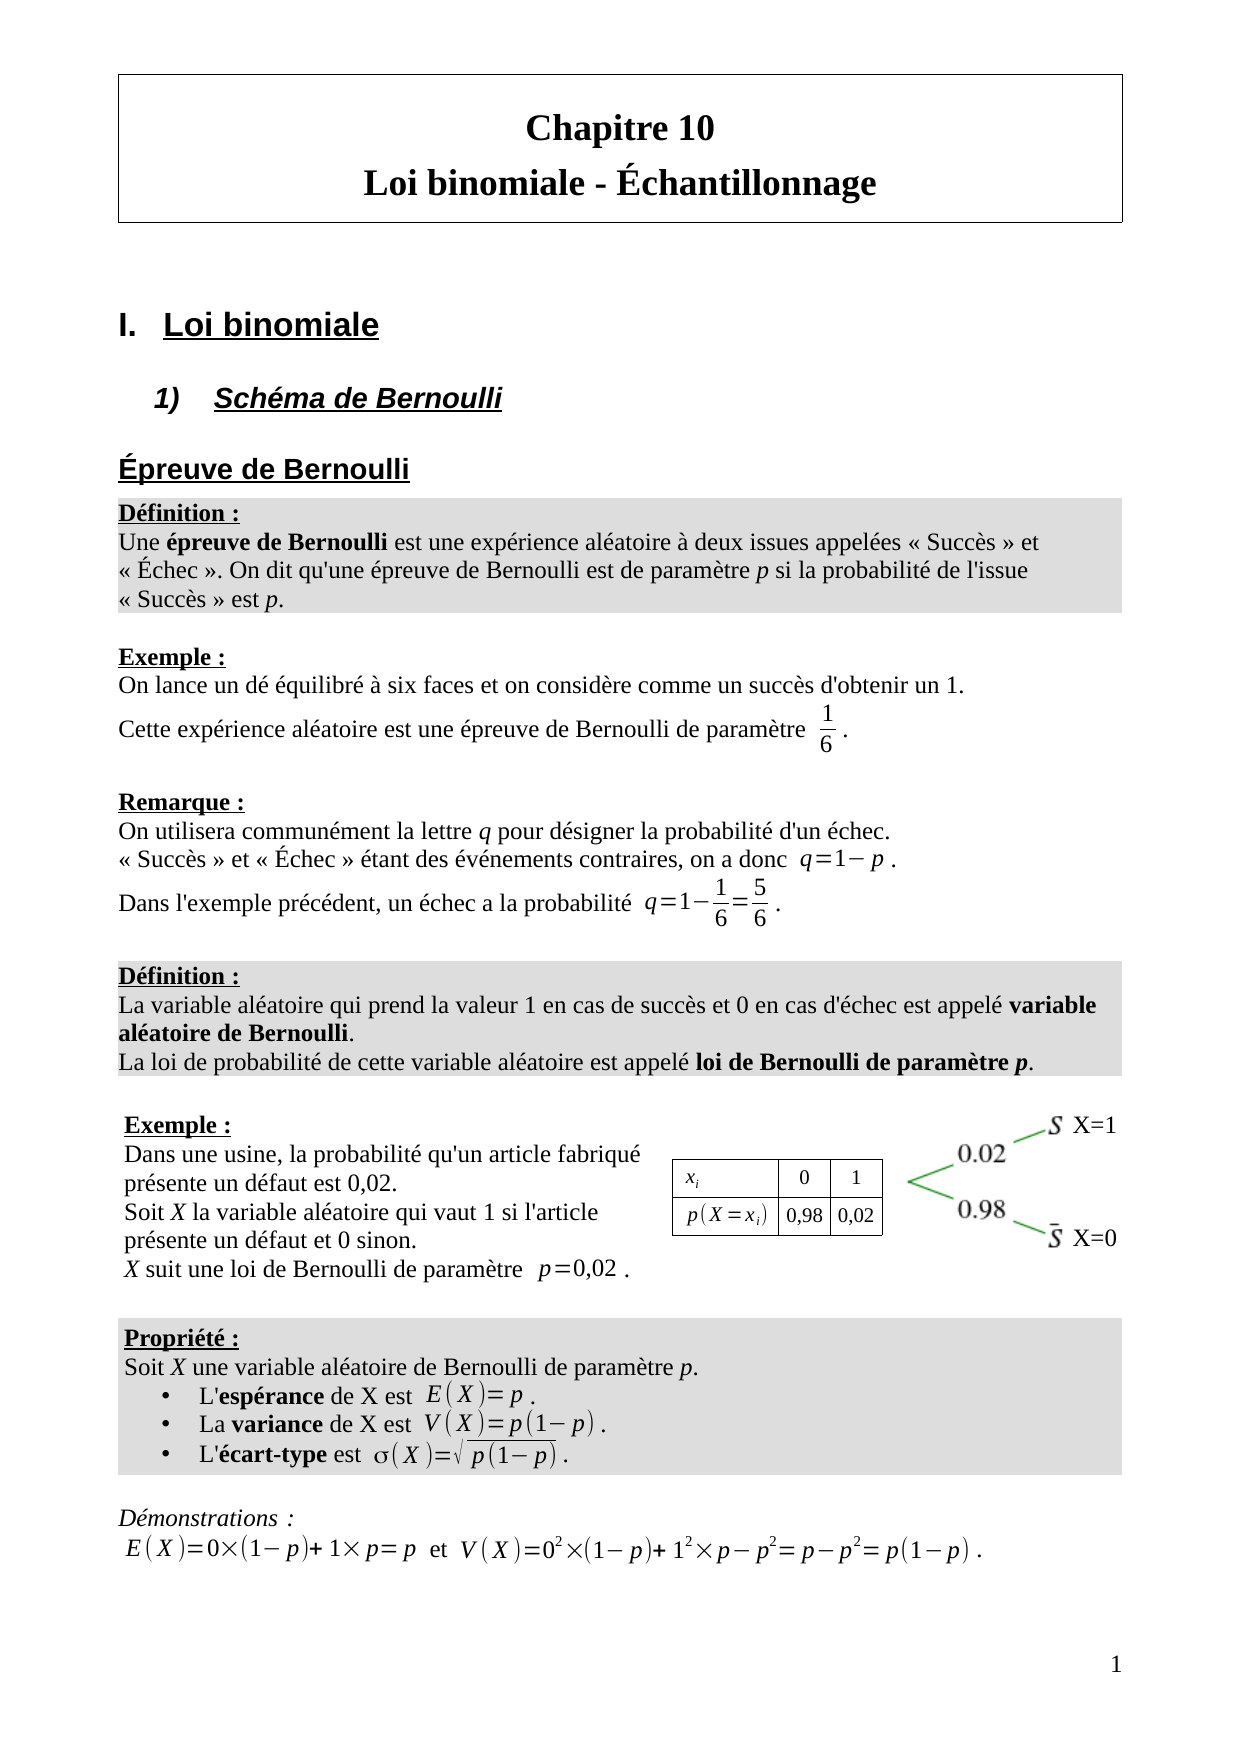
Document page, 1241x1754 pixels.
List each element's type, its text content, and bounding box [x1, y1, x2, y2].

text On lance un dé équilibré à six faces et on considère comme un succès d'obtenir un 1. [118, 670, 1122, 699]
text La loi de probabilité de cette variable aléatoire est appelé loi de Bernoulli de paramètre p. [118, 1047, 1122, 1076]
table_header Chapitre 10 Loi binomiale - Échantillonnage [119, 75, 1122, 222]
subtitle Épreuve de Bernoulli [118, 452, 1122, 485]
table_header 0 [779, 1160, 830, 1197]
text Dans l'exemple précédent, un échec a la probabilité . [118, 873, 1122, 932]
text Une épreuve de Bernoulli est une expérience aléatoire à deux issues appelées « Succès » et « Échec ». On dit qu'une épreuve de Bernoulli est de paramètre p si la probabilité de l'issue « Succès » est p. [118, 527, 1122, 613]
table_header X=1 X=0 [1067, 1105, 1123, 1289]
table_header Propriété : Soit X une variable aléatoire de Bernoulli de paramètre p. L'espérance de X est . La variance de X est . L'écart-type est . [118, 1318, 1122, 1475]
text Remarque : [118, 787, 1122, 816]
subtitle Schéma de Bernoulli [153, 381, 1122, 414]
table_header [673, 1160, 778, 1197]
table_cell [673, 1198, 778, 1234]
text Exemple : [118, 642, 1122, 670]
table_cell 0,02 [831, 1198, 882, 1234]
text Démonstrations : [118, 1503, 1122, 1532]
table_header 1 [831, 1160, 882, 1197]
picture [894, 1115, 1072, 1249]
text Définition : [118, 498, 1122, 527]
table_header [889, 1105, 1067, 1289]
text On utilisera communément la lettre q pour désigner la probabilité d'un échec. [118, 816, 1122, 844]
text et . [118, 1532, 1122, 1564]
table_header Exemple : Dans une usine, la probabilité qu'un article fabriqué présente un défaut est 0,02. Soit X la variable aléatoire qui vaut 1 si l'article présente un défaut et 0 sinon. X suit une loi de Bernoulli de paramètre . [118, 1105, 667, 1289]
text La variable aléatoire qui prend la valeur 1 en cas de succès et 0 en cas d'échec est appelé variable aléatoire de Bernoulli. [118, 990, 1122, 1047]
text « Succès » et « Échec » étant des événements contraires, on a donc . [118, 844, 1122, 873]
subtitle Loi binomiale [118, 305, 1122, 343]
table_cell 0,98 [779, 1198, 830, 1234]
text Définition : [118, 961, 1122, 990]
text Cette expérience aléatoire est une épreuve de Bernoulli de paramètre . [118, 699, 1122, 758]
table_header [667, 1105, 888, 1289]
